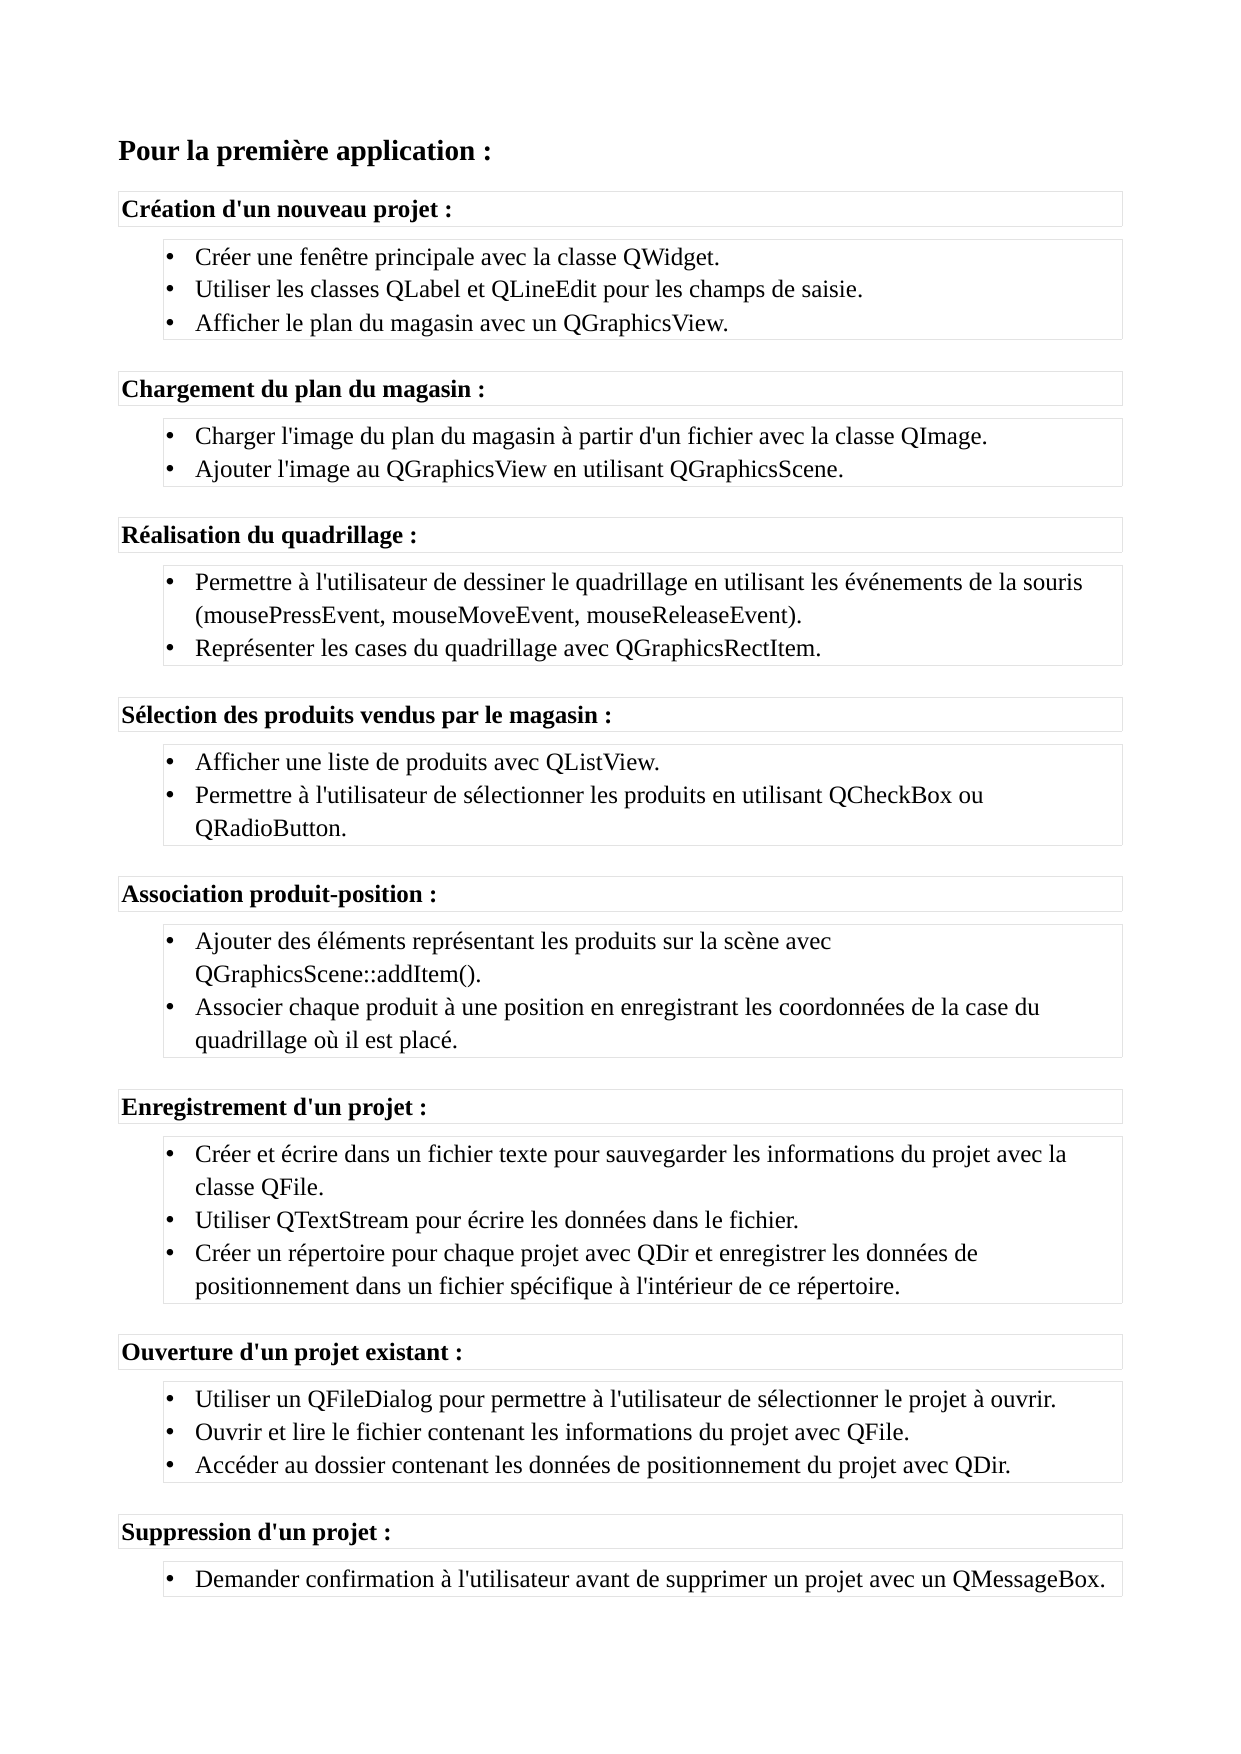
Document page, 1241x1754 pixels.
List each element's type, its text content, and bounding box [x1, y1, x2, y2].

list Utiliser les classes QLabel et QLineEdit pour les champs de saisie. [164, 272, 1122, 303]
list Créer une fenêtre principale avec la classe QWidget. [164, 240, 1122, 270]
subtitle Réalisation du quadrillage : [119, 518, 1122, 552]
list Afficher le plan du magasin avec un QGraphicsView. [164, 304, 1122, 339]
list Créer un répertoire pour chaque projet avec QDir et enregistrer les données de positionnement dans un fichier spécifique à l'intérieur de ce répertoire. [164, 1235, 1122, 1303]
list Charger l'image du plan du magasin à partir d'un fichier avec la classe QImage. [164, 419, 1122, 450]
subtitle Association produit-position : [119, 877, 1122, 911]
list Ouvrir et lire le fichier contenant les informations du projet avec QFile. [164, 1414, 1122, 1446]
subtitle Suppression d'un projet : [119, 1515, 1122, 1548]
subtitle Pour la première application : [118, 133, 1122, 166]
subtitle Enregistrement d'un projet : [119, 1090, 1122, 1123]
list Accéder au dossier contenant les données de positionnement du projet avec QDir. [164, 1447, 1122, 1482]
subtitle Chargement du plan du magasin : [119, 372, 1122, 405]
subtitle Création d'un nouveau projet : [119, 192, 1122, 226]
list Créer et écrire dans un fichier texte pour sauvegarder les informations du projet avec la classe QFile. [164, 1137, 1122, 1201]
list Demander confirmation à l'utilisateur avant de supprimer un projet avec un QMessageBox. [164, 1562, 1122, 1596]
list Afficher une liste de produits avec QListView. [164, 745, 1122, 776]
subtitle Sélection des produits vendus par le magasin : [119, 698, 1122, 731]
list Utiliser un QFileDialog pour permettre à l'utilisateur de sélectionner le projet à ouvrir. [164, 1382, 1122, 1413]
list Permettre à l'utilisateur de sélectionner les produits en utilisant QCheckBox ou QRadioButton. [164, 777, 1122, 845]
list Permettre à l'utilisateur de dessiner le quadrillage en utilisant les événements de la souris (mousePressEvent, mouseMoveEvent, mouseReleaseEvent). [164, 566, 1122, 629]
list Ajouter l'image au QGraphicsView en utilisant QGraphicsScene. [164, 451, 1122, 486]
list Ajouter des éléments représentant les produits sur la scène avec QGraphicsScene::addItem(). [164, 925, 1122, 988]
subtitle Ouverture d'un projet existant : [119, 1335, 1122, 1369]
list Associer chaque produit à une position en enregistrant les coordonnées de la case du quadrillage où il est placé. [164, 989, 1122, 1057]
list Utiliser QTextStream pour écrire les données dans le fichier. [164, 1202, 1122, 1234]
list Représenter les cases du quadrillage avec QGraphicsRectItem. [164, 631, 1122, 665]
